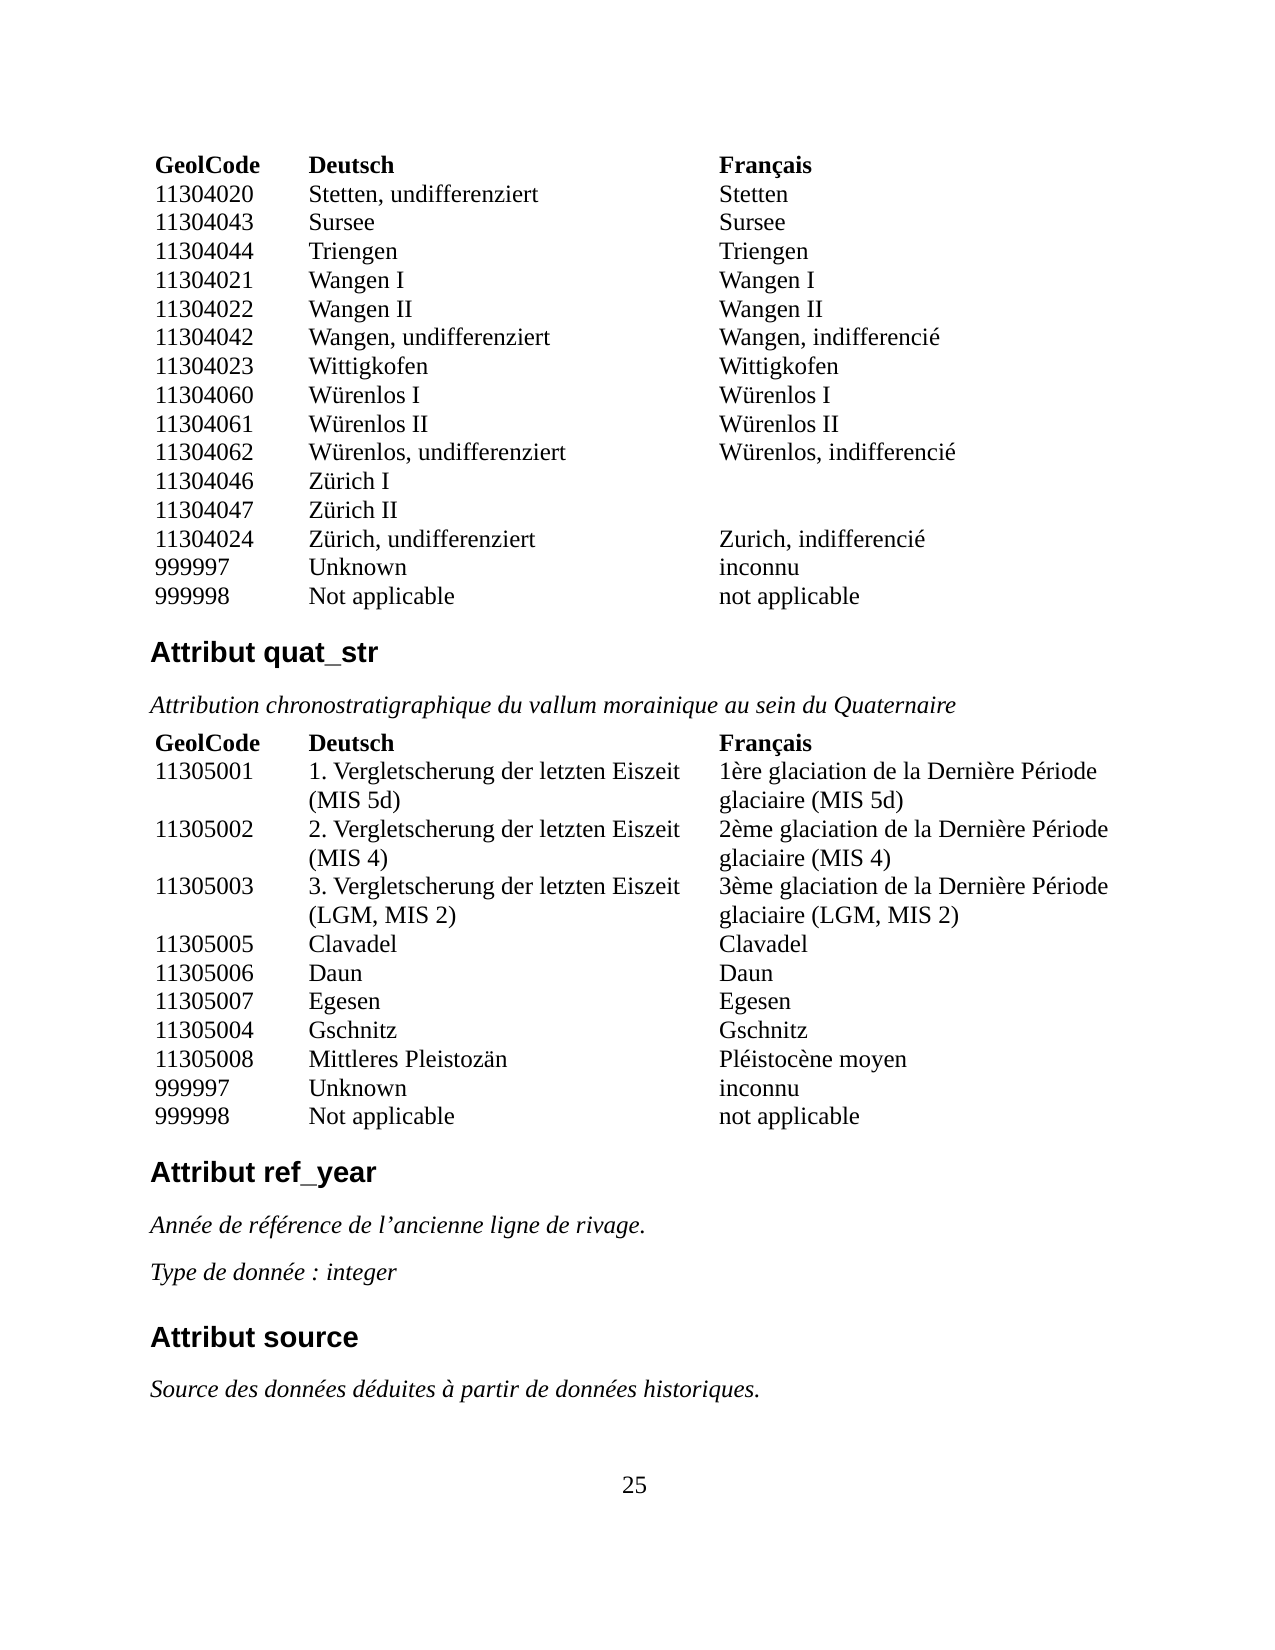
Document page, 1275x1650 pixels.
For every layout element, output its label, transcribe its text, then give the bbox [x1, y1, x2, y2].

table_cell Unknown [304, 553, 714, 581]
table_cell 11304021 [150, 265, 304, 294]
table_cell Gschnitz [304, 1015, 714, 1044]
table_cell Würenlos, indifferencié [714, 438, 1125, 466]
table_cell not applicable [714, 581, 1125, 610]
table_cell Würenlos I [714, 380, 1125, 409]
table_cell Würenlos I [304, 380, 714, 409]
table_cell Zürich, undifferenziert [304, 524, 714, 552]
subtitle Attribut source [150, 1319, 1125, 1353]
subtitle Attribut quat_str [150, 635, 1125, 668]
table_cell 11304024 [150, 524, 304, 552]
table_cell 11305008 [150, 1044, 304, 1073]
table_cell 11305006 [150, 958, 304, 986]
table_header Français [714, 150, 1125, 179]
text Année de référence de l’ancienne ligne de rivage. [150, 1210, 1125, 1239]
table_cell 11305003 [150, 871, 304, 929]
table_cell Sursee [714, 208, 1125, 236]
table_cell 11304043 [150, 208, 304, 236]
table_cell Würenlos, undifferenziert [304, 438, 714, 466]
subtitle Attribut ref_year [150, 1155, 1125, 1189]
table_cell Wangen I [304, 265, 714, 294]
table_cell 2. Vergletscherung der letzten Eiszeit (MIS 4) [304, 814, 714, 871]
table_cell Würenlos II [304, 409, 714, 437]
table_cell 11304060 [150, 380, 304, 409]
table_cell 11304046 [150, 466, 304, 495]
table_cell 11304062 [150, 438, 304, 466]
table_cell Not applicable [304, 1101, 714, 1130]
text Attribution chronostratigraphique du vallum morainique au sein du Quaternaire [150, 690, 1125, 719]
table_header Français [714, 728, 1125, 756]
table_cell Sursee [304, 208, 714, 236]
table_cell Stetten [714, 179, 1125, 207]
table_cell Zürich I [304, 466, 714, 495]
table_cell [714, 495, 1125, 524]
table_cell Daun [304, 958, 714, 986]
table_cell Triengen [714, 236, 1125, 265]
table_cell 11305004 [150, 1015, 304, 1044]
table_cell 11305007 [150, 986, 304, 1015]
table_cell 999997 [150, 1073, 304, 1101]
table_cell Triengen [304, 236, 714, 265]
table_cell 11304042 [150, 323, 304, 351]
table_cell 11304022 [150, 294, 304, 322]
text Type de donnée : integer [150, 1257, 1125, 1286]
table_cell Wangen II [304, 294, 714, 322]
table_cell 1ère glaciation de la Dernière Période glaciaire (MIS 5d) [714, 756, 1125, 814]
table_cell Wittigkofen [304, 351, 714, 380]
table_cell Egesen [304, 986, 714, 1015]
table_cell inconnu [714, 553, 1125, 581]
table_cell 11304061 [150, 409, 304, 437]
table_cell inconnu [714, 1073, 1125, 1101]
table_cell Unknown [304, 1073, 714, 1101]
table_cell Wangen, undifferenziert [304, 323, 714, 351]
table_cell Not applicable [304, 581, 714, 610]
table_cell Clavadel [714, 929, 1125, 958]
table_header Deutsch [304, 728, 714, 756]
table_cell Würenlos II [714, 409, 1125, 437]
table_cell 3. Vergletscherung der letzten Eiszeit (LGM, MIS 2) [304, 871, 714, 929]
table_cell 11304044 [150, 236, 304, 265]
table_cell 11305002 [150, 814, 304, 871]
table_cell 999998 [150, 1101, 304, 1130]
table_cell Zürich II [304, 495, 714, 524]
table_cell Wangen I [714, 265, 1125, 294]
table_cell 11305005 [150, 929, 304, 958]
table_cell Clavadel [304, 929, 714, 958]
table_cell 3ème glaciation de la Dernière Période glaciaire (LGM, MIS 2) [714, 871, 1125, 929]
table_cell 2ème glaciation de la Dernière Période glaciaire (MIS 4) [714, 814, 1125, 871]
table_cell Pléistocène moyen [714, 1044, 1125, 1073]
table_cell 11305001 [150, 756, 304, 814]
table_cell Zurich, indifferencié [714, 524, 1125, 552]
table_cell Daun [714, 958, 1125, 986]
table_cell 999997 [150, 553, 304, 581]
table_cell 11304047 [150, 495, 304, 524]
table_cell 11304020 [150, 179, 304, 207]
table_cell Wittigkofen [714, 351, 1125, 380]
table_header GeolCode [150, 150, 304, 179]
table_cell 1. Vergletscherung der letzten Eiszeit (MIS 5d) [304, 756, 714, 814]
table_cell Gschnitz [714, 1015, 1125, 1044]
table_cell [714, 466, 1125, 495]
table_cell 11304023 [150, 351, 304, 380]
text Source des données déduites à partir de données historiques. [150, 1374, 1125, 1403]
table_cell Wangen II [714, 294, 1125, 322]
table_header GeolCode [150, 728, 304, 756]
table_cell not applicable [714, 1101, 1125, 1130]
table_cell Stetten, undifferenziert [304, 179, 714, 207]
table_cell 999998 [150, 581, 304, 610]
table_cell Mittleres Pleistozän [304, 1044, 714, 1073]
table_header Deutsch [304, 150, 714, 179]
table_cell Wangen, indifferencié [714, 323, 1125, 351]
table_cell Egesen [714, 986, 1125, 1015]
